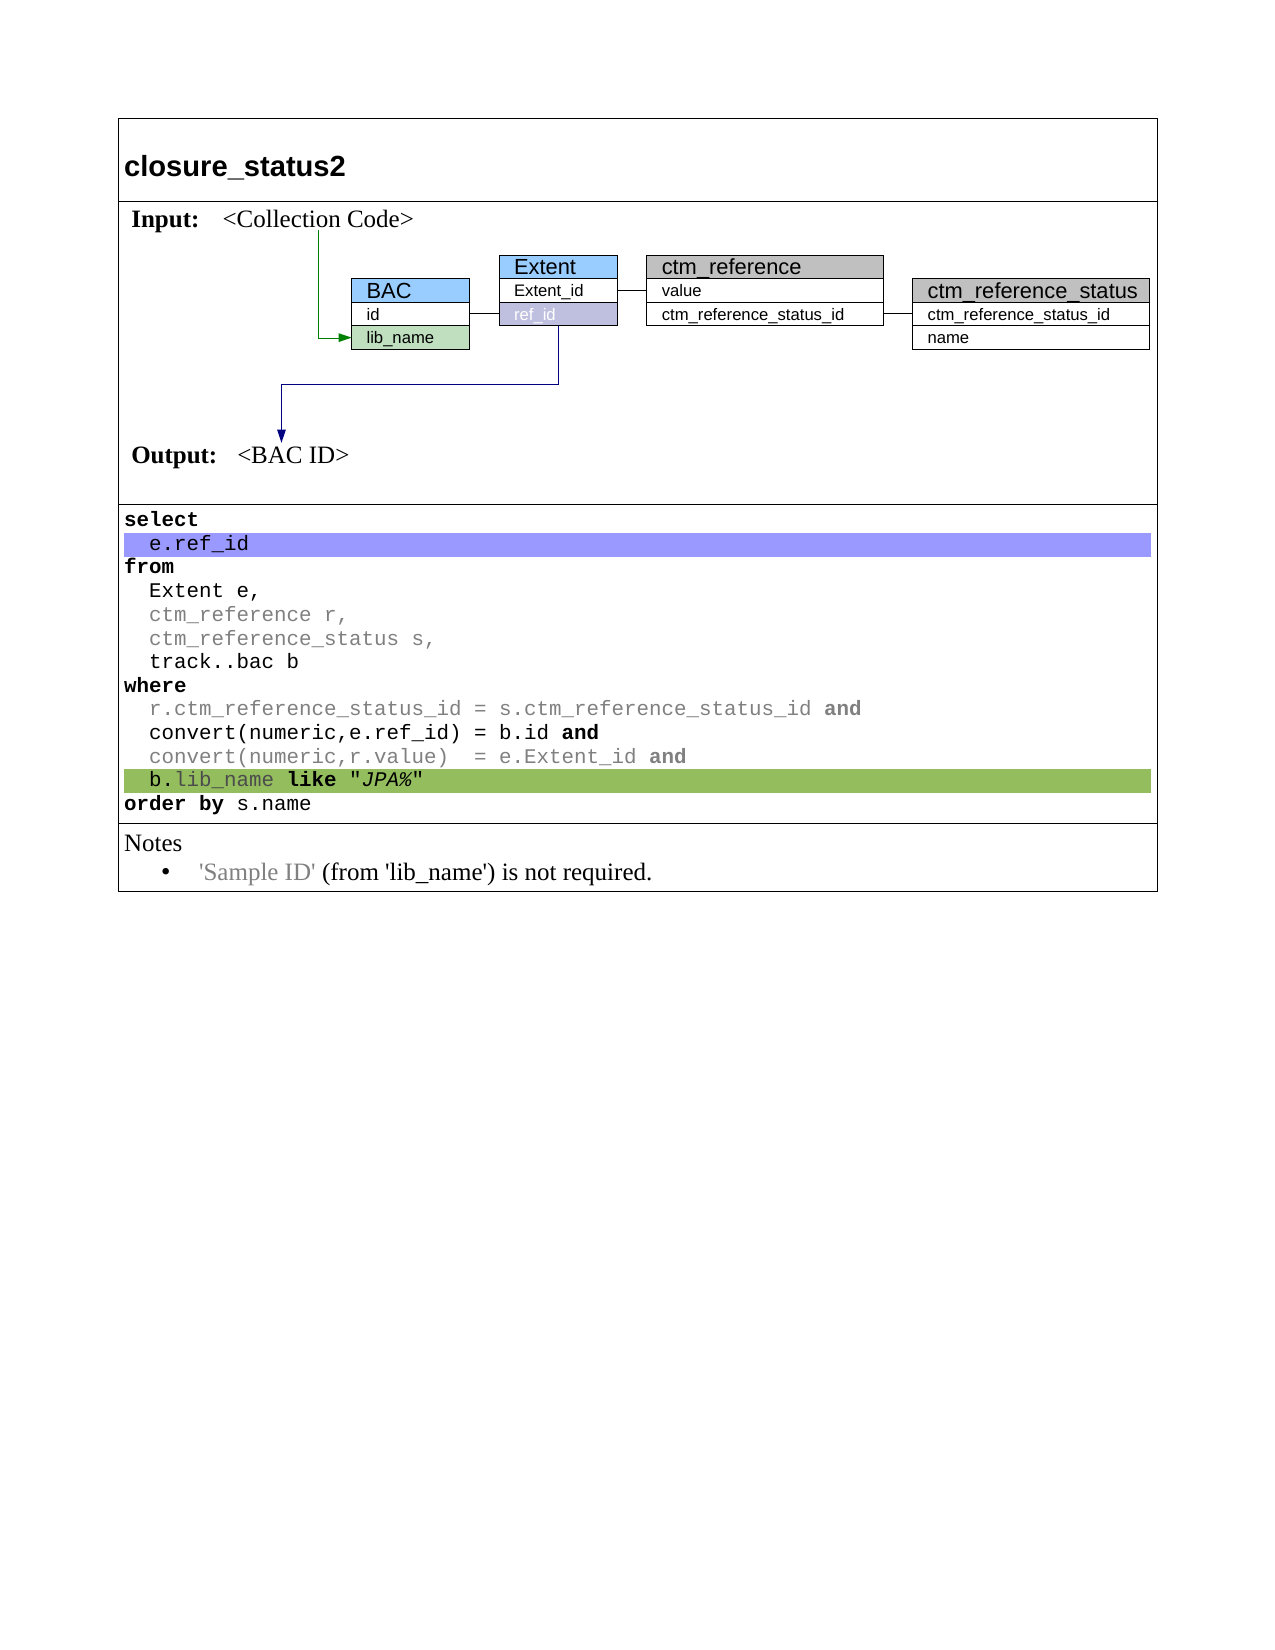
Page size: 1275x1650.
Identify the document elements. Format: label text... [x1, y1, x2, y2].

table_header closure_status2 [119, 119, 1157, 201]
table_cell select e.ref_id from Extent e, ctm_reference r, ctm_reference_status s, track..bac b where r.ctm_reference_status_id = s.ctm_reference_status_id and convert(numeric,e.ref_id) = b.id and convert(numeric,r.value) = e.Extent_id and b.lib_name like "JPA%" order by s.name [119, 505, 1157, 822]
table_cell Notes 'Sample ID' (from 'lib_name') is not required. [119, 824, 1157, 891]
table_cell [119, 202, 1157, 503]
